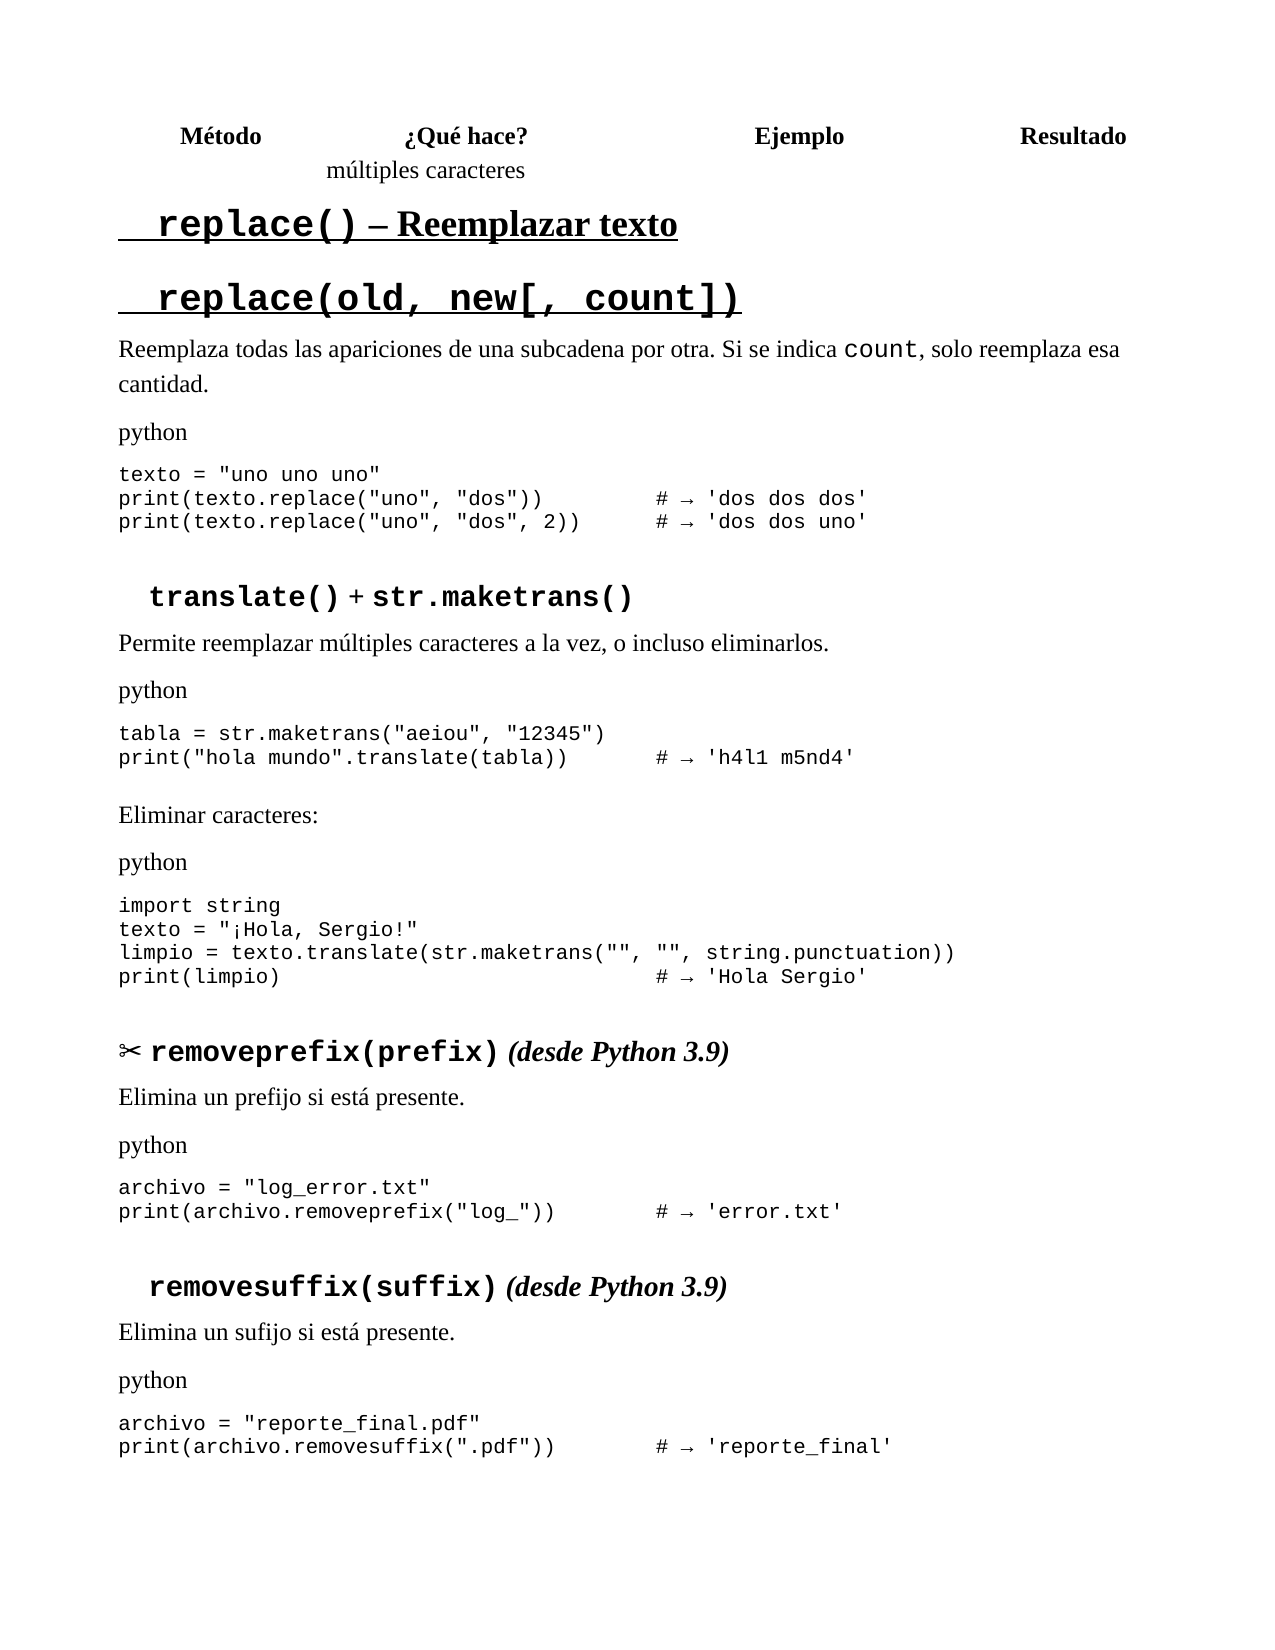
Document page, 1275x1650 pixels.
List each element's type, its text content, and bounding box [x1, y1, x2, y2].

text import string [118, 895, 1157, 919]
text Permite reemplazar múltiples caracteres a la vez, o incluso eliminarlos. [118, 628, 1157, 657]
text print("hola mundo".translate(tabla)) # → 'h4l1 m5nd4' [118, 747, 1157, 770]
table_cell [609, 153, 990, 187]
text Reemplaza todas las apariciones de una subcadena por otra. Si se indica count, solo reemplaza esa cantidad. [118, 334, 1157, 398]
table_header Ejemplo [609, 118, 990, 153]
table_header Método [118, 118, 323, 153]
text tabla = str.maketrans("aeiou", "12345") [118, 723, 1157, 747]
subtitle 🔁 replace() – Reemplazar texto [118, 202, 1157, 248]
text python [118, 675, 1157, 704]
text python [118, 1365, 1157, 1394]
text archivo = "reporte_final.pdf" [118, 1412, 1157, 1436]
text print(texto.replace("uno", "dos")) # → 'dos dos dos' [118, 488, 1157, 512]
text texto = "uno uno uno" [118, 464, 1157, 488]
table_header Resultado [990, 118, 1157, 153]
text texto = "¡Hola, Sergio!" [118, 919, 1157, 942]
table_cell [118, 153, 323, 187]
text archivo = "log_error.txt" [118, 1177, 1157, 1201]
text Eliminar caracteres: [118, 800, 1157, 828]
text python [118, 417, 1157, 445]
table_cell múltiples caracteres [323, 153, 609, 187]
text print(archivo.removesuffix(".pdf")) # → 'reporte_final' [118, 1436, 1157, 1460]
text Elimina un sufijo si está presente. [118, 1317, 1157, 1346]
text python [118, 1130, 1157, 1158]
subtitle 🔁 replace(old, new[, count]) [118, 275, 1157, 321]
subtitle 🔚 removesuffix(suffix) (desde Python 3.9) [118, 1269, 1157, 1305]
subtitle 🧠 translate() + str.maketrans() [118, 579, 1157, 615]
text limpio = texto.translate(str.maketrans("", "", string.punctuation)) [118, 942, 1157, 966]
text python [118, 847, 1157, 876]
table_cell [990, 153, 1157, 187]
text Elimina un prefijo si está presente. [118, 1082, 1157, 1111]
subtitle ✂️ removeprefix(prefix) (desde Python 3.9) [118, 1034, 1157, 1070]
text print(limpio) # → 'Hola Sergio' [118, 966, 1157, 989]
table_header ¿Qué hace? [323, 118, 609, 153]
text print(archivo.removeprefix("log_")) # → 'error.txt' [118, 1201, 1157, 1225]
text print(texto.replace("uno", "dos", 2)) # → 'dos dos uno' [118, 512, 1157, 535]
